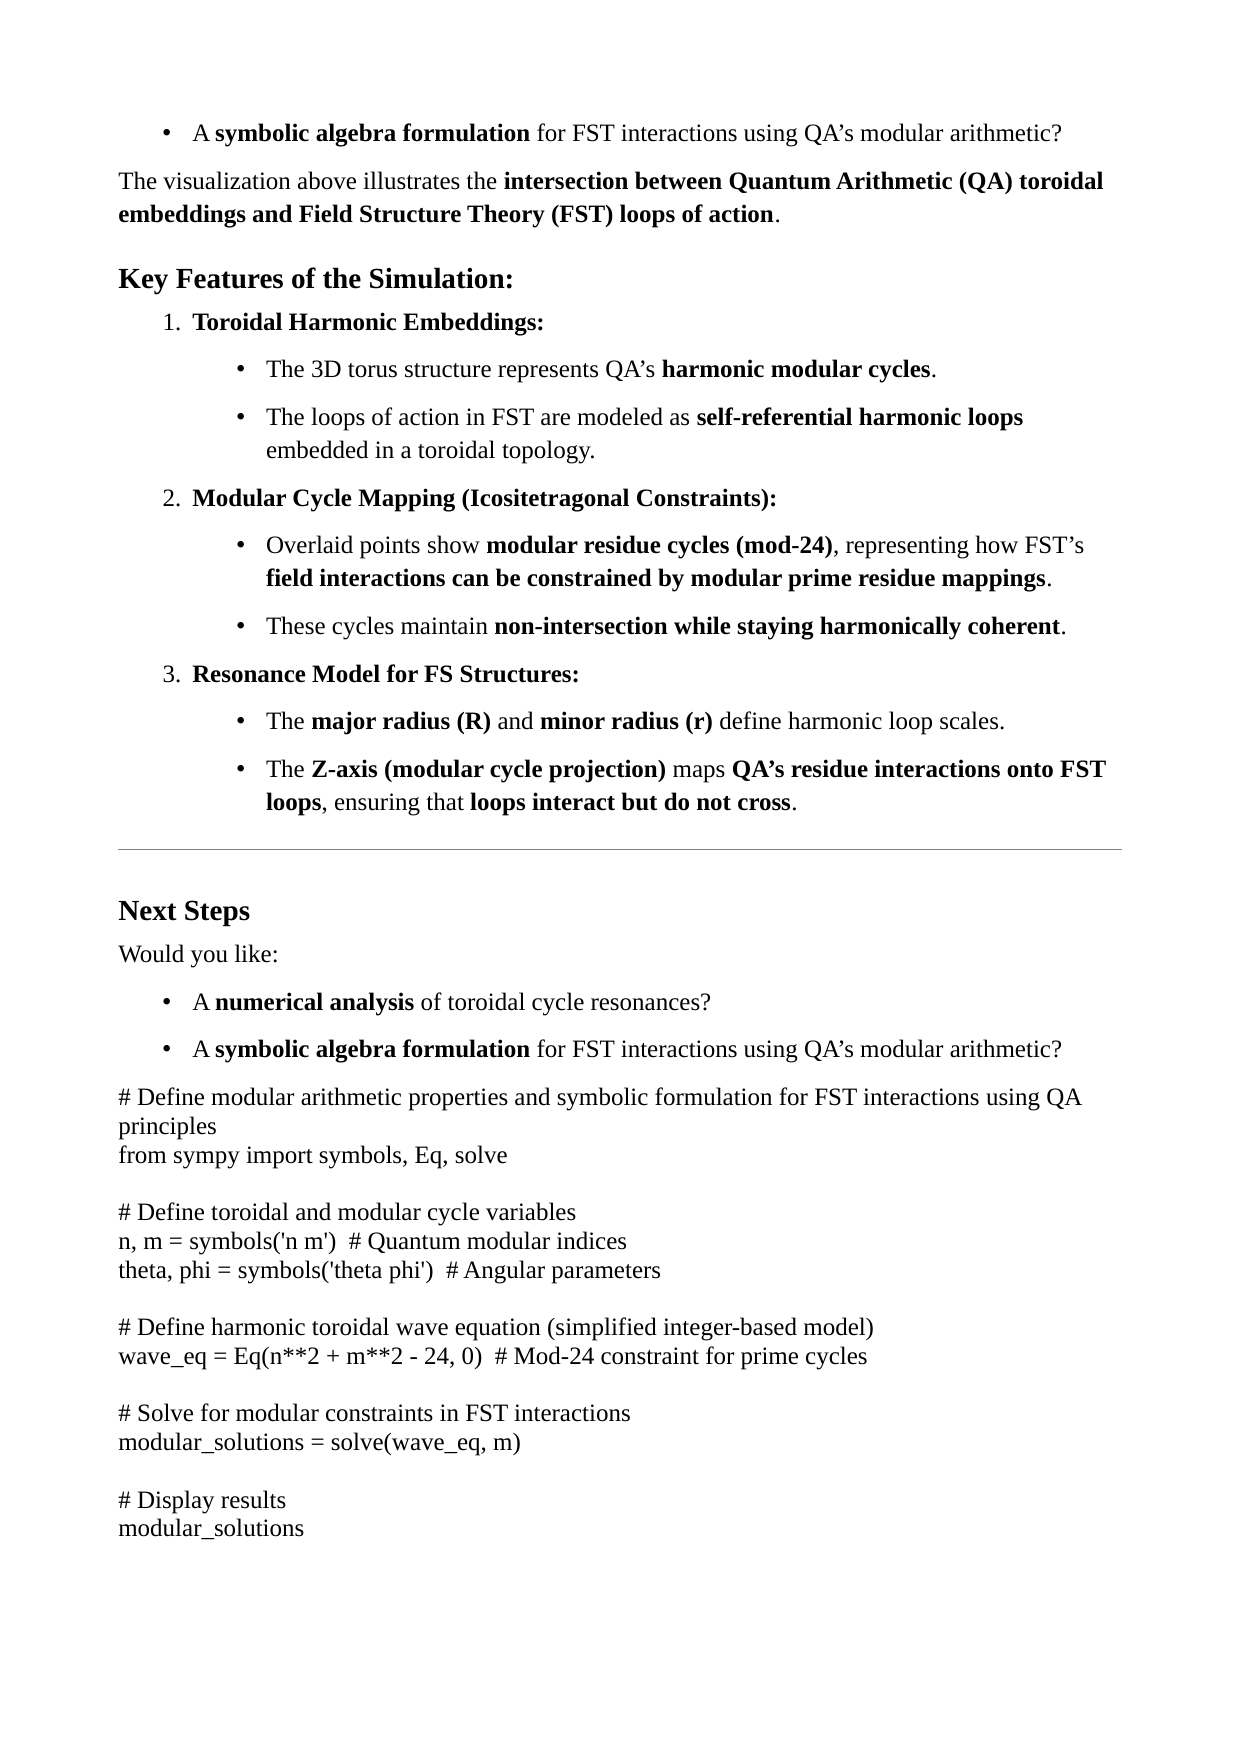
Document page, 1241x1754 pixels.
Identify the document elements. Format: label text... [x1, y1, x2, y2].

list The major radius (R) and minor radius (r) define harmonic loop scales. [236, 706, 1122, 735]
text modular_solutions = solve(wave_eq, m) [118, 1427, 1122, 1456]
text from sympy import symbols, Eq, solve [118, 1140, 1122, 1168]
text # Define toroidal and modular cycle variables [118, 1197, 1122, 1226]
text theta, phi = symbols('theta phi') # Angular parameters [118, 1255, 1122, 1283]
text modular_solutions [118, 1513, 1122, 1542]
list Modular Cycle Mapping (Icositetragonal Constraints): [162, 483, 1122, 512]
list These cycles maintain non-intersection while staying harmonically coherent. [236, 611, 1122, 640]
list Overlaid points show modular residue cycles (mod-24), representing how FST’s field interactions can be constrained by modular prime residue mappings. [236, 530, 1122, 592]
text n, m = symbols('n m') # Quantum modular indices [118, 1226, 1122, 1255]
text Would you like: [118, 939, 1122, 968]
list A symbolic algebra formulation for FST interactions using QA’s modular arithmetic? 🚀 [162, 118, 1122, 147]
subtitle Key Features of the Simulation: [118, 261, 1122, 294]
list Resonance Model for FS Structures: [162, 659, 1122, 687]
list The 3D torus structure represents QA’s harmonic modular cycles. [236, 354, 1122, 383]
list A symbolic algebra formulation for FST interactions using QA’s modular arithmetic? 🚀 [162, 1034, 1122, 1063]
text # Solve for modular constraints in FST interactions [118, 1398, 1122, 1427]
text # Define harmonic toroidal wave equation (simplified integer-based model) [118, 1312, 1122, 1341]
list A numerical analysis of toroidal cycle resonances? [162, 987, 1122, 1016]
list The Z-axis (modular cycle projection) maps QA’s residue interactions onto FST loops, ensuring that loops interact but do not cross. [236, 754, 1122, 816]
list Toroidal Harmonic Embeddings: [162, 307, 1122, 336]
subtitle Next Steps [118, 893, 1122, 927]
text # Display results [118, 1485, 1122, 1513]
text wave_eq = Eq(n**2 + m**2 - 24, 0) # Mod-24 constraint for prime cycles [118, 1341, 1122, 1370]
text # Define modular arithmetic properties and symbolic formulation for FST interactions using QA principles [118, 1082, 1122, 1140]
list The loops of action in FST are modeled as self-referential harmonic loops embedded in a toroidal topology. [236, 402, 1122, 464]
text The visualization above illustrates the intersection between Quantum Arithmetic (QA) toroidal embeddings and Field Structure Theory (FST) loops of action. [118, 166, 1122, 227]
